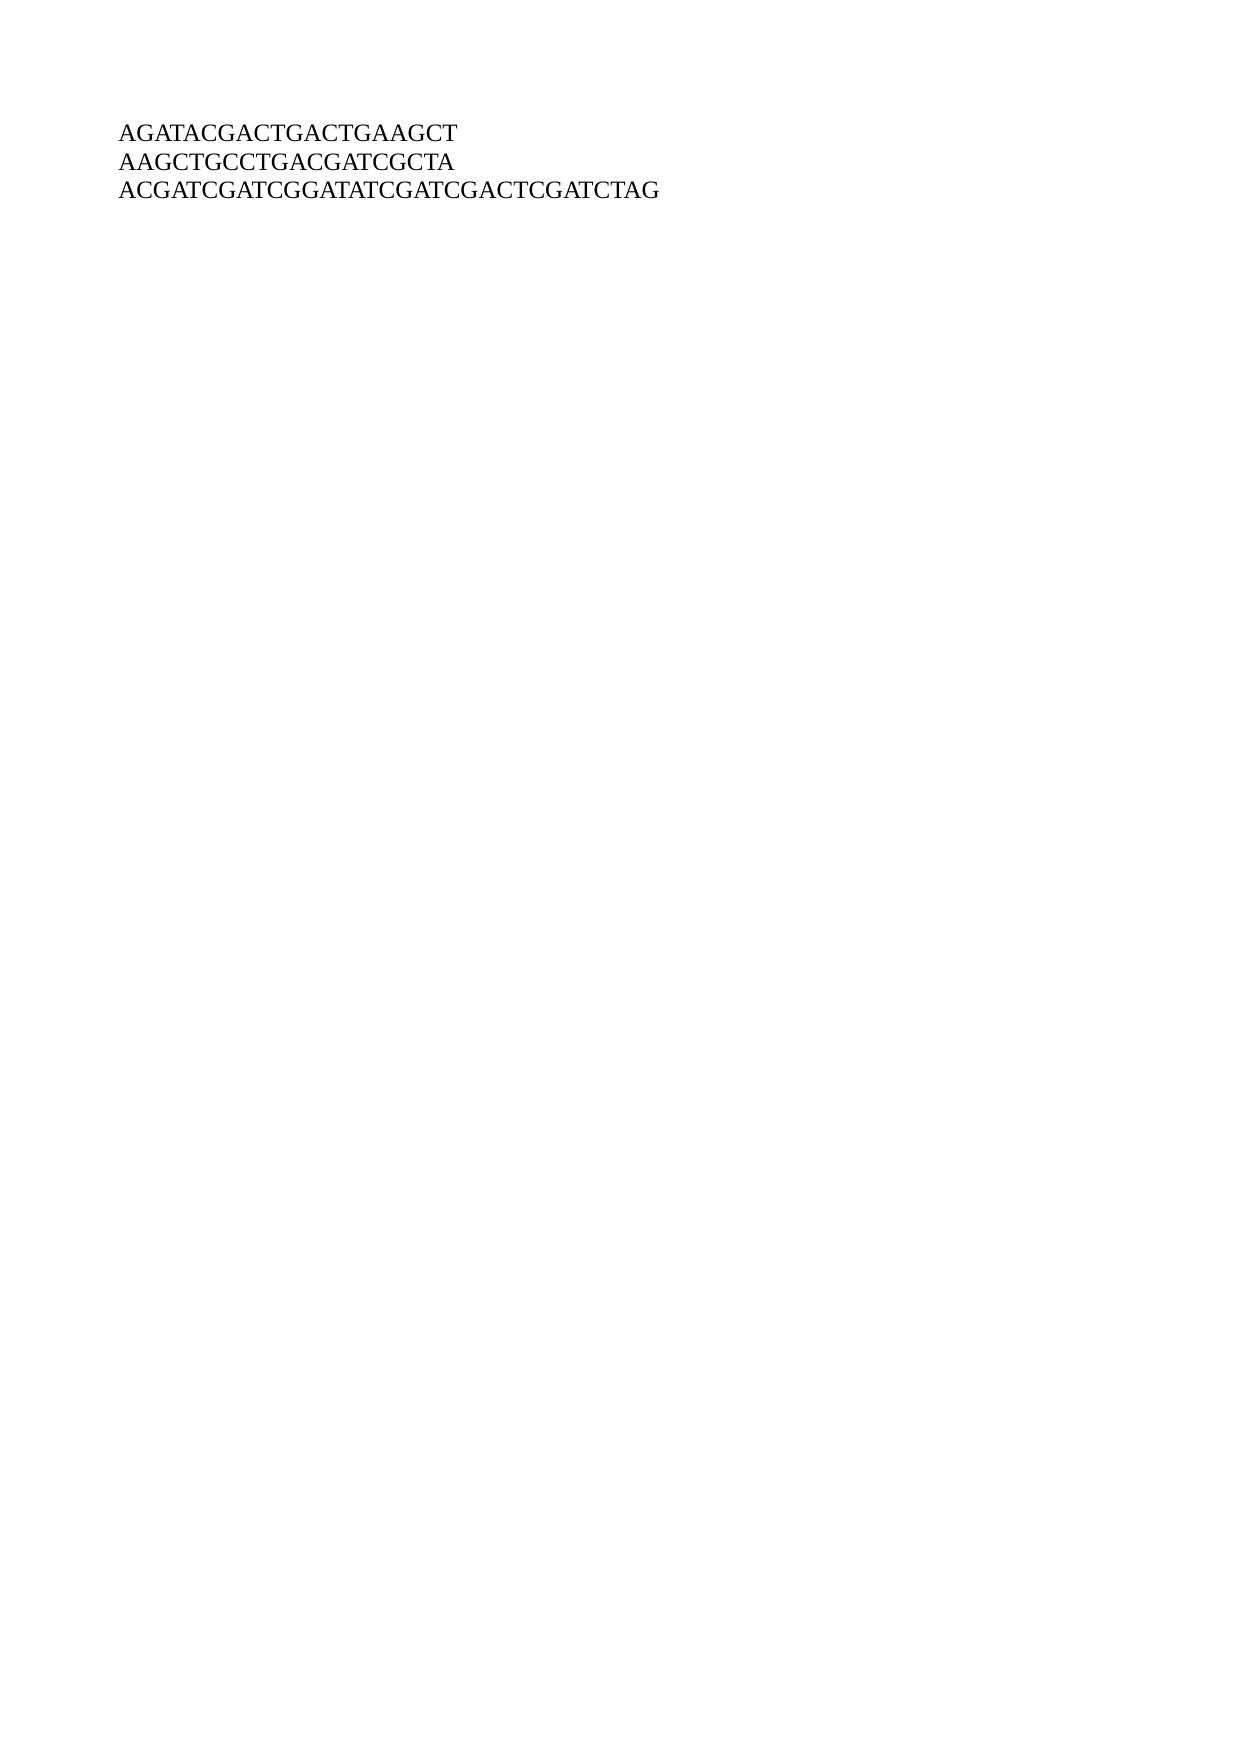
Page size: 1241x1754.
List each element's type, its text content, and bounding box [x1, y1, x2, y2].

text AGATACGACTGACTGAAGCT [118, 118, 1122, 147]
text ACGATCGATCGGATATCGATCGACTCGATCTAG [118, 176, 1122, 204]
text AAGCTGCCTGACGATCGCTA [118, 147, 1122, 176]
